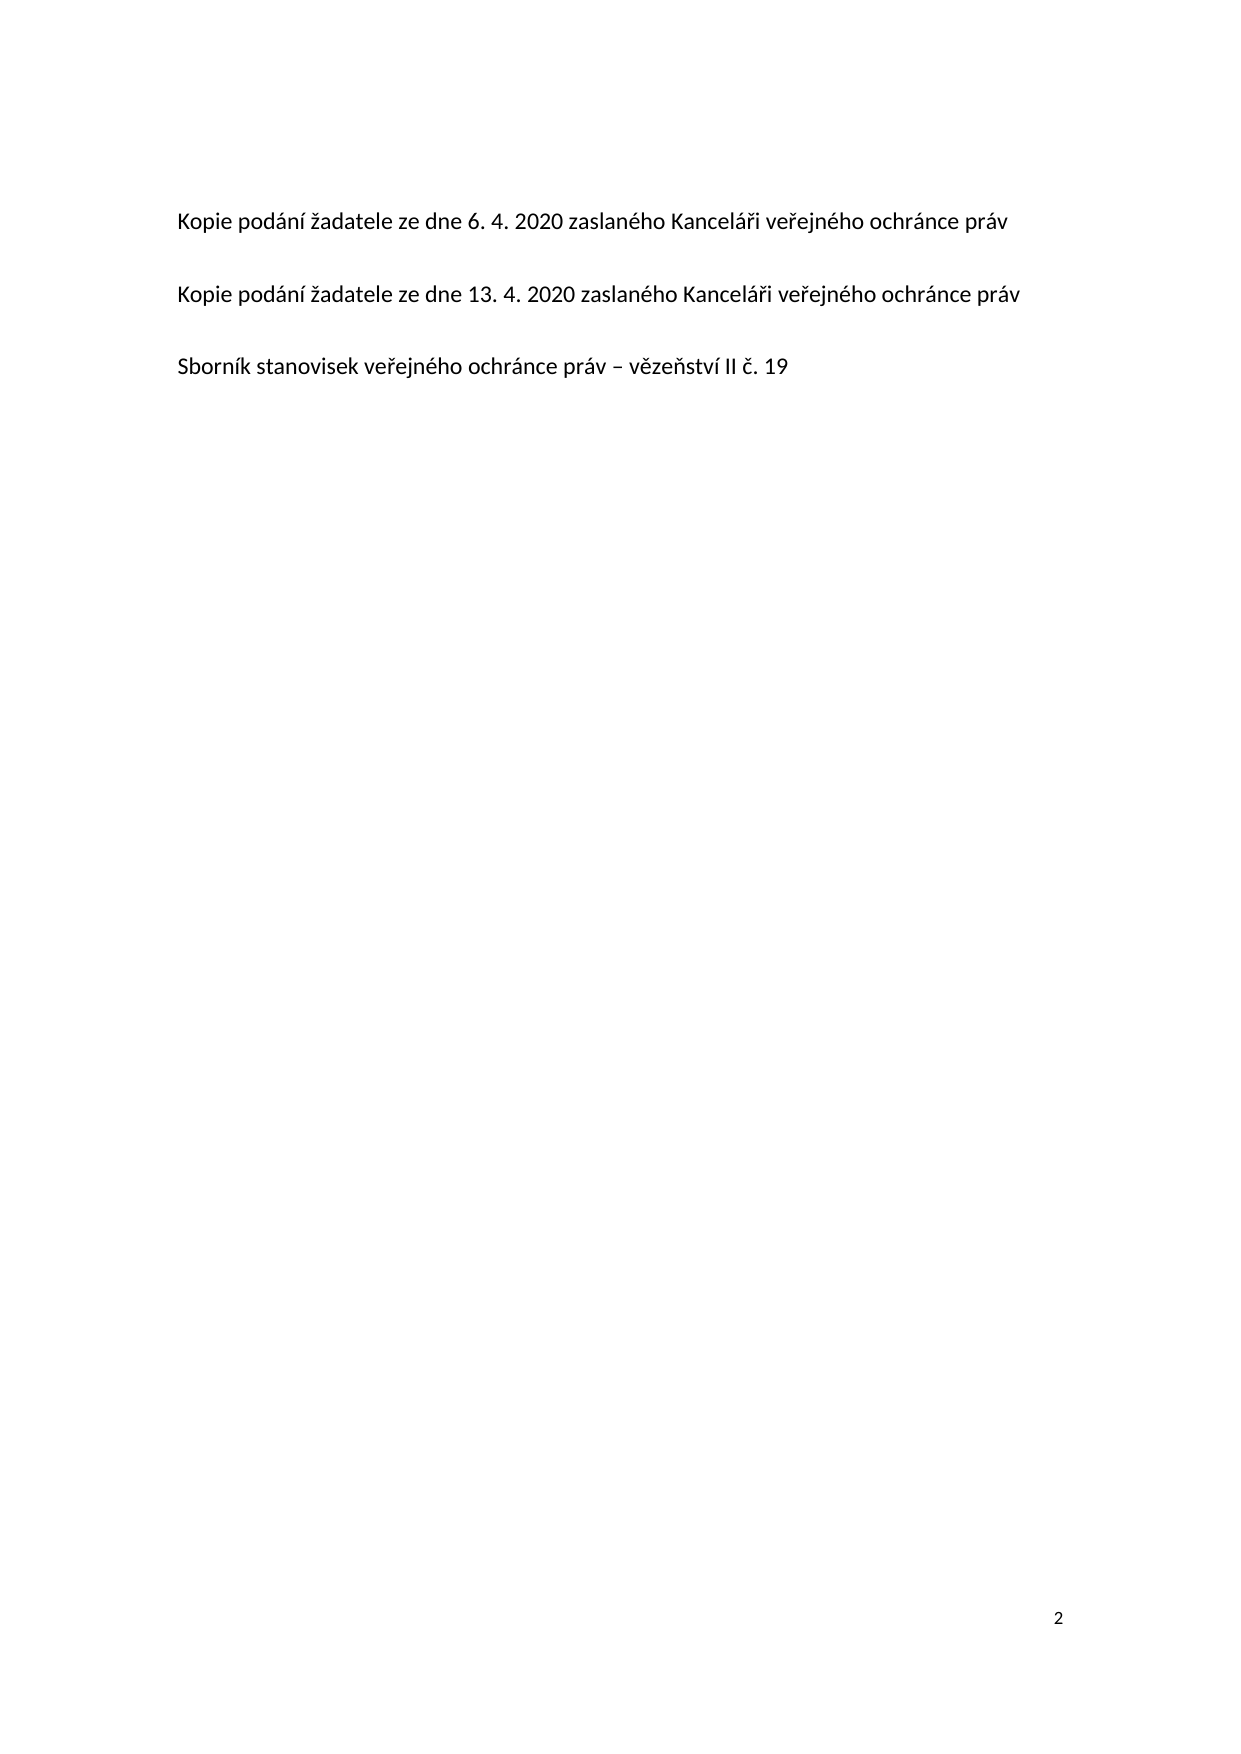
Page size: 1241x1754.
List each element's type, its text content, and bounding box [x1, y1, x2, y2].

text Kopie podání žadatele ze dne 6. 4. 2020 zaslaného Kanceláři veřejného ochránce práv [177, 206, 1063, 236]
text Kopie podání žadatele ze dne 13. 4. 2020 zaslaného Kanceláři veřejného ochránce práv [177, 279, 1063, 308]
text Sborník stanovisek veřejného ochránce práv – vězeňství II č. 19 [177, 351, 1063, 381]
